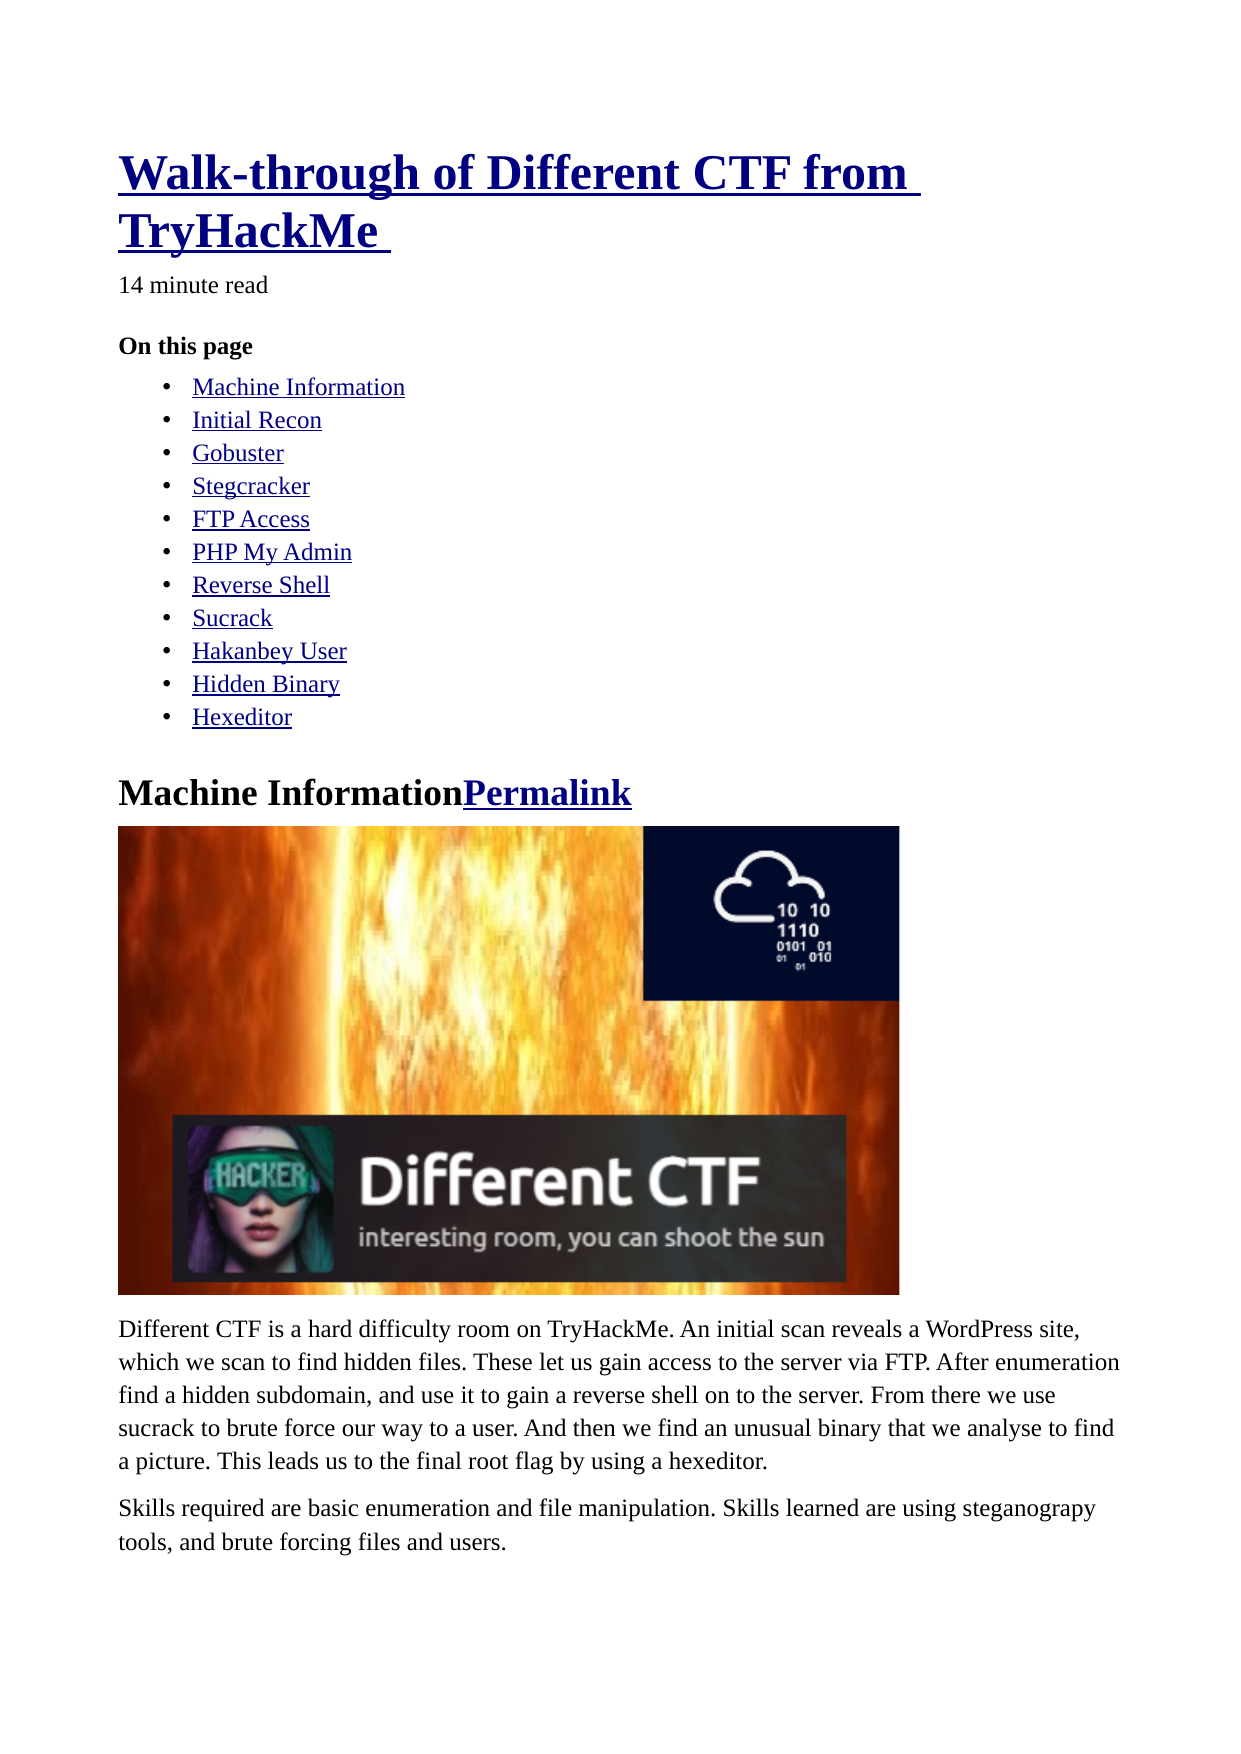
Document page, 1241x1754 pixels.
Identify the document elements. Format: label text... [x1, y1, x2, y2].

text 14 minute read [118, 271, 1122, 299]
subtitle Walk-through of Different CTF from TryHackMe [118, 143, 1122, 258]
list Reverse Shell [162, 570, 1122, 599]
list FTP Access [162, 504, 1122, 533]
picture [118, 826, 900, 1295]
list Sucrack [162, 603, 1122, 632]
text Skills required are basic enumeration and file manipulation. Skills learned are using steganograpy tools, and brute forcing files and users. [118, 1493, 1122, 1555]
list Hidden Binary [162, 669, 1122, 698]
list Hexeditor [162, 702, 1122, 731]
subtitle On this page [118, 331, 1122, 359]
list Machine Information [162, 372, 1122, 401]
list Initial Recon [162, 405, 1122, 434]
list Gobuster [162, 438, 1122, 467]
list Stegcracker [162, 471, 1122, 500]
text Different CTF is a hard difficulty room on TryHackMe. An initial scan reveals a WordPress site, which we scan to find hidden files. These let us gain access to the server via FTP. After enumeration find a hidden subdomain, and use it to gain a reverse shell on to the server. From there we use sucrack to brute force our way to a user. And then we find an unusual binary that we analyse to find a picture. This leads us to the final root flag by using a hexeditor. [118, 1314, 1122, 1475]
subtitle Machine InformationPermalink [118, 771, 1122, 814]
list PHP My Admin [162, 537, 1122, 566]
list Hakanbey User [162, 636, 1122, 665]
